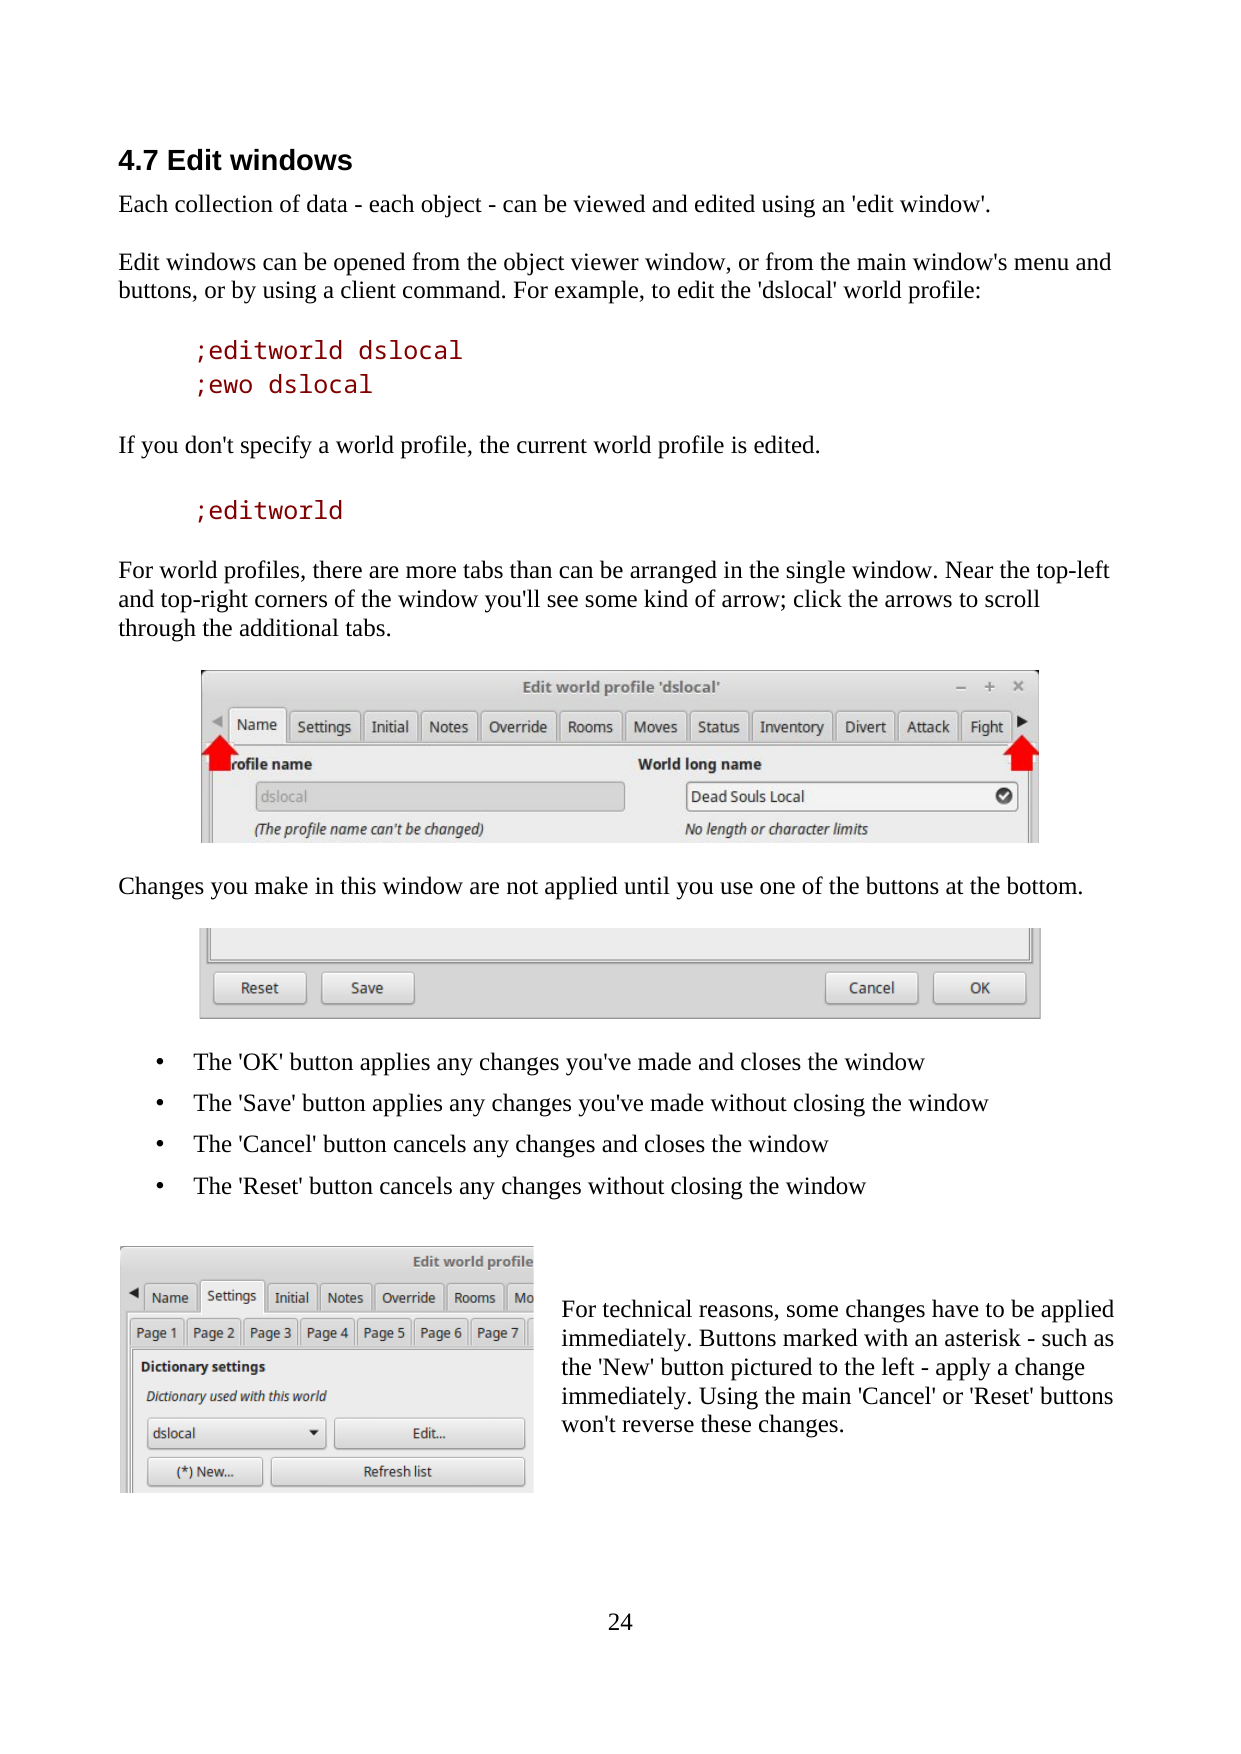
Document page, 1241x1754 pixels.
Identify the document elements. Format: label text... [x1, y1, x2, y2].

picture [120, 1246, 534, 1493]
text If you don't specify a world profile, the current world profile is edited. [118, 430, 1122, 458]
text For technical reasons, some changes have to be applied immediately. Buttons marked with an asterisk - such as the 'New' button pictured to the left - apply a change immediately. Using the main 'Cancel' or 'Reset' buttons won't reverse these changes. [534, 1294, 1122, 1438]
text For world profiles, there are more tabs than can be arranged in the single window. Near the top-left and top-right corners of the window you'll see some kind of arrow; click the arrows to scroll through the additional tabs. [118, 555, 1122, 642]
picture [199, 928, 1041, 1019]
list The 'Cancel' button cancels any changes and closes the window [156, 1129, 1122, 1158]
list The 'OK' button applies any changes you've made and closes the window [156, 1047, 1122, 1076]
list ;editworld [156, 493, 1122, 527]
list The 'Save' button applies any changes you've made without closing the window [156, 1088, 1122, 1117]
list The 'Reset' button cancels any changes without closing the window [156, 1171, 1122, 1199]
picture [201, 670, 1039, 843]
list ;ewo dslocal [156, 367, 1122, 401]
text Edit windows can be opened from the object viewer window, or from the main window's menu and buttons, or by using a client command. For example, to edit the 'dslocal' world profile: [118, 247, 1122, 304]
text Changes you make in this window are not applied until you use one of the buttons at the bottom. [118, 871, 1122, 900]
text Each collection of data - each object - can be viewed and edited using an 'edit window'. [118, 189, 1122, 218]
subtitle 4.7 Edit windows [118, 143, 1122, 177]
list ;editworld dslocal [156, 333, 1122, 367]
